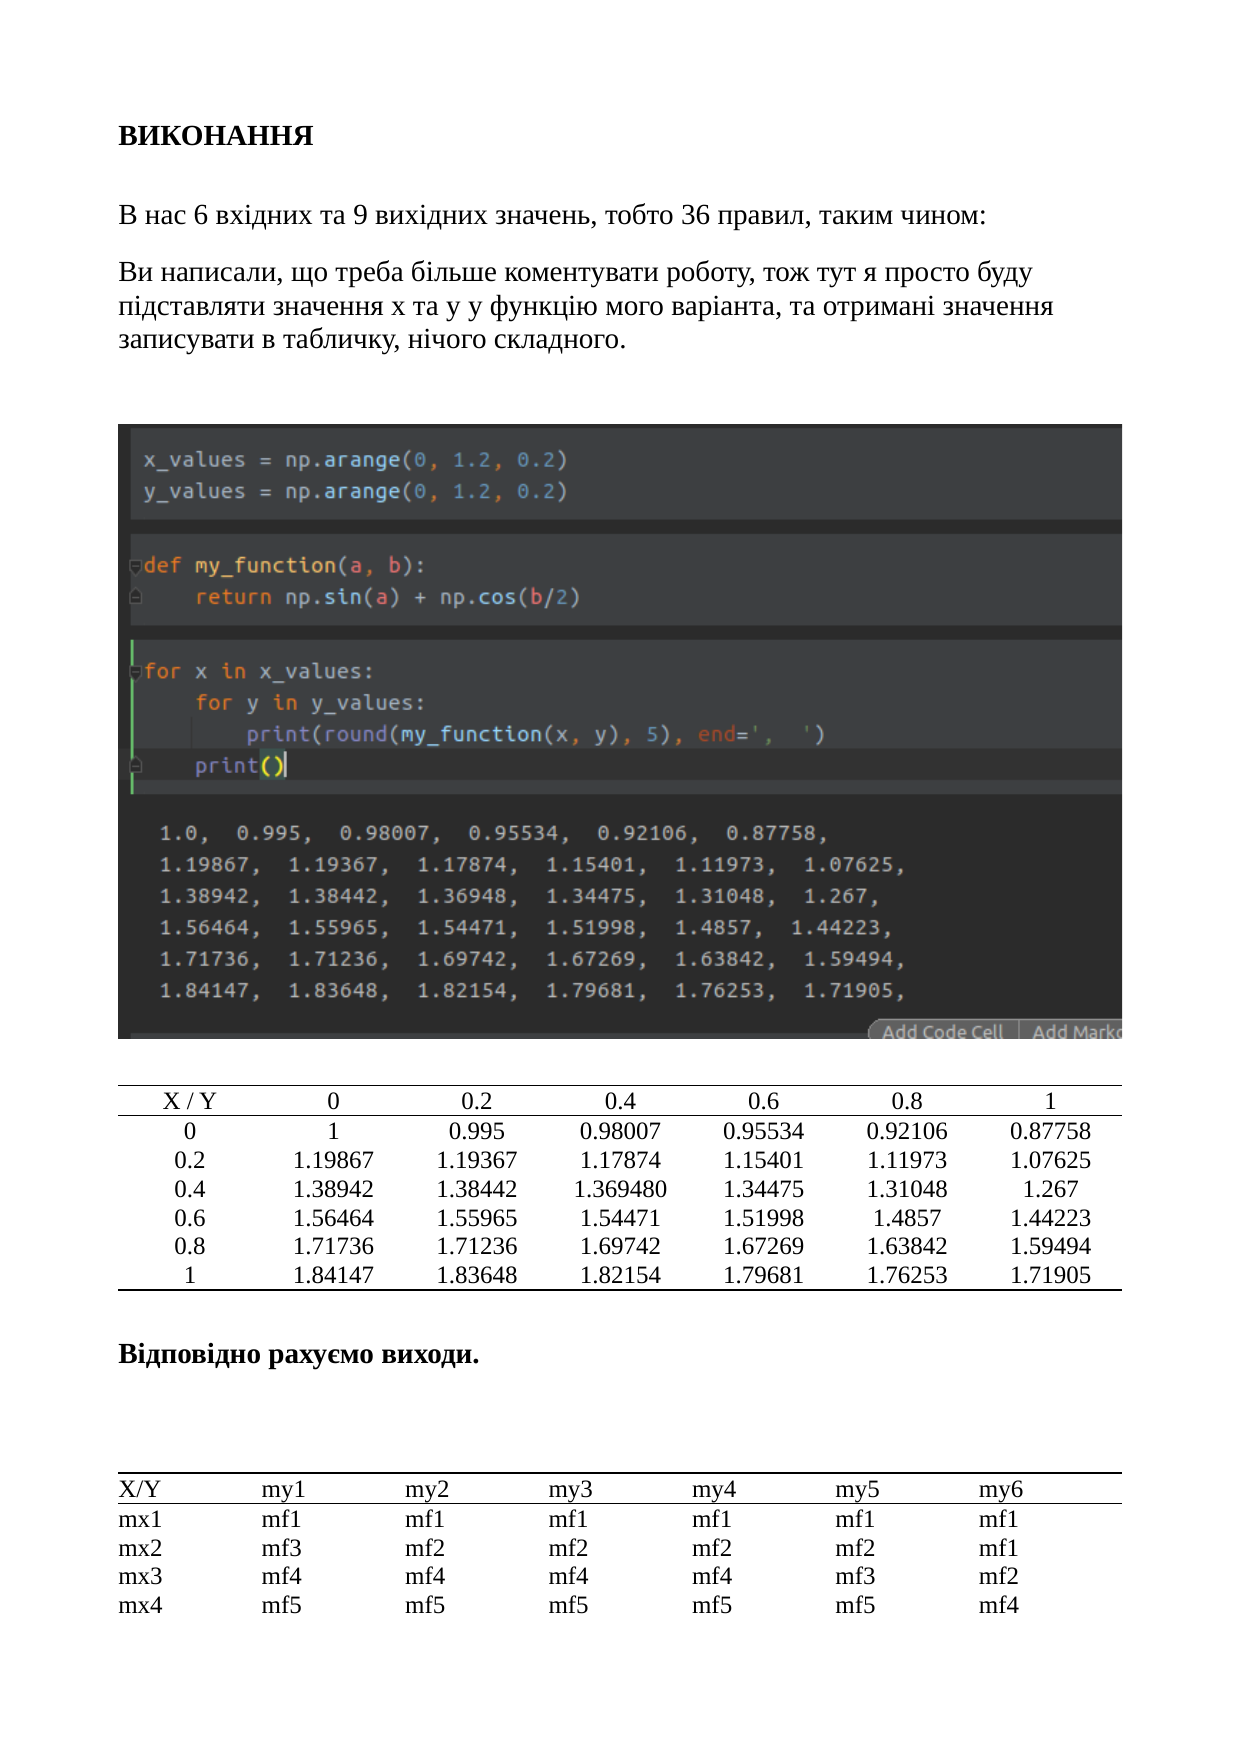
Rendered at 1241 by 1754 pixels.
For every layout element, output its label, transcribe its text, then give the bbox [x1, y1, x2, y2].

table_cell mf5 [835, 1590, 979, 1622]
table_header 0.2 [405, 1086, 548, 1115]
table_cell mf5 [261, 1590, 405, 1622]
table_cell 1.59494 [979, 1231, 1122, 1260]
table_cell 1.38442 [405, 1174, 548, 1203]
table_cell mf1 [548, 1504, 692, 1533]
table_cell mf2 [405, 1533, 548, 1561]
table_cell mf1 [692, 1504, 835, 1533]
table_header my2 [405, 1474, 548, 1502]
table_cell 1.71736 [261, 1231, 405, 1260]
table_cell 1.17874 [548, 1145, 692, 1174]
table_cell 1.55965 [405, 1203, 548, 1231]
table_cell 1.84147 [261, 1260, 405, 1289]
table_cell mf1 [835, 1504, 979, 1533]
table_cell mf2 [692, 1533, 835, 1561]
table_cell mf3 [835, 1561, 979, 1590]
table_cell 1.38942 [261, 1174, 405, 1203]
table_cell mf2 [835, 1533, 979, 1561]
table_cell mx4 [118, 1590, 261, 1622]
table_cell mf1 [979, 1533, 1122, 1561]
table_cell mf3 [261, 1533, 405, 1561]
table_cell mf4 [692, 1561, 835, 1590]
table_cell mf5 [692, 1590, 835, 1622]
picture [118, 424, 1123, 1039]
table_cell 1.31048 [835, 1174, 979, 1203]
table_cell 1.56464 [261, 1203, 405, 1231]
table_header my6 [979, 1474, 1122, 1502]
table_cell mf4 [405, 1561, 548, 1590]
table_cell 1.19367 [405, 1145, 548, 1174]
text Відповідно рахуємо виходи. [118, 1302, 1122, 1369]
table_cell 1.19867 [261, 1145, 405, 1174]
table_cell 1.79681 [692, 1260, 835, 1289]
table_cell 1.54471 [548, 1203, 692, 1231]
table_cell 1.71905 [979, 1260, 1122, 1289]
table_cell 0.87758 [979, 1116, 1122, 1145]
table_header 0.8 [835, 1086, 979, 1115]
table_cell mx3 [118, 1561, 261, 1590]
table_cell 1.4857 [835, 1203, 979, 1231]
table_cell 0 [118, 1116, 261, 1145]
table_cell 1.51998 [692, 1203, 835, 1231]
table_cell 0.6 [118, 1203, 261, 1231]
table_cell 1.11973 [835, 1145, 979, 1174]
table_cell mf2 [548, 1533, 692, 1561]
table_cell mf4 [979, 1590, 1122, 1622]
table_header my1 [261, 1474, 405, 1502]
table_cell 1.76253 [835, 1260, 979, 1289]
table_cell 1 [118, 1260, 261, 1289]
text Ви написали, що треба більше коментувати роботу, тож тут я просто буду підставляти значення x та y у функцію мого варіанта, та отримані значення записувати в табличку, нічого складного. [118, 254, 1122, 355]
table_cell 1.83648 [405, 1260, 548, 1289]
table_cell mx1 [118, 1504, 261, 1533]
table_cell 0.98007 [548, 1116, 692, 1145]
table_cell 1.267 [979, 1174, 1122, 1203]
table_cell 1.07625 [979, 1145, 1122, 1174]
table_header 1 [979, 1086, 1122, 1115]
table_cell 1.369480 [548, 1174, 692, 1203]
table_header my5 [835, 1474, 979, 1502]
table_cell 1.34475 [692, 1174, 835, 1203]
table_cell 0.92106 [835, 1116, 979, 1145]
table_cell 1 [261, 1116, 405, 1145]
table_cell mf4 [548, 1561, 692, 1590]
table_cell 1.82154 [548, 1260, 692, 1289]
table_cell mf1 [405, 1504, 548, 1533]
table_header X/Y [118, 1474, 261, 1502]
table_cell 0.4 [118, 1174, 261, 1203]
table_cell 0.95534 [692, 1116, 835, 1145]
table_cell 1.63842 [835, 1231, 979, 1260]
table_cell mf5 [548, 1590, 692, 1622]
table_header 0 [261, 1086, 405, 1115]
table_cell 0.995 [405, 1116, 548, 1145]
table_cell mf5 [405, 1590, 548, 1622]
table_cell 0.2 [118, 1145, 261, 1174]
table_header 0.6 [692, 1086, 835, 1115]
table_header my4 [692, 1474, 835, 1502]
table_cell 1.15401 [692, 1145, 835, 1174]
table_cell mf4 [261, 1561, 405, 1590]
table_cell 1.44223 [979, 1203, 1122, 1231]
table_cell mx2 [118, 1533, 261, 1561]
table_cell mf2 [979, 1561, 1122, 1590]
text ВИКОНАННЯ [118, 118, 1122, 152]
table_cell 1.69742 [548, 1231, 692, 1260]
table_cell 0.8 [118, 1231, 261, 1260]
table_header 0.4 [548, 1086, 692, 1115]
table_header my3 [548, 1474, 692, 1502]
text В нас 6 вхідних та 9 вихідних значень, тобто 36 правил, таким чином: [118, 197, 1122, 231]
table_header X / Y [118, 1086, 261, 1115]
table_cell mf1 [261, 1504, 405, 1533]
table_cell 1.67269 [692, 1231, 835, 1260]
table_cell 1.71236 [405, 1231, 548, 1260]
table_cell mf1 [979, 1504, 1122, 1533]
